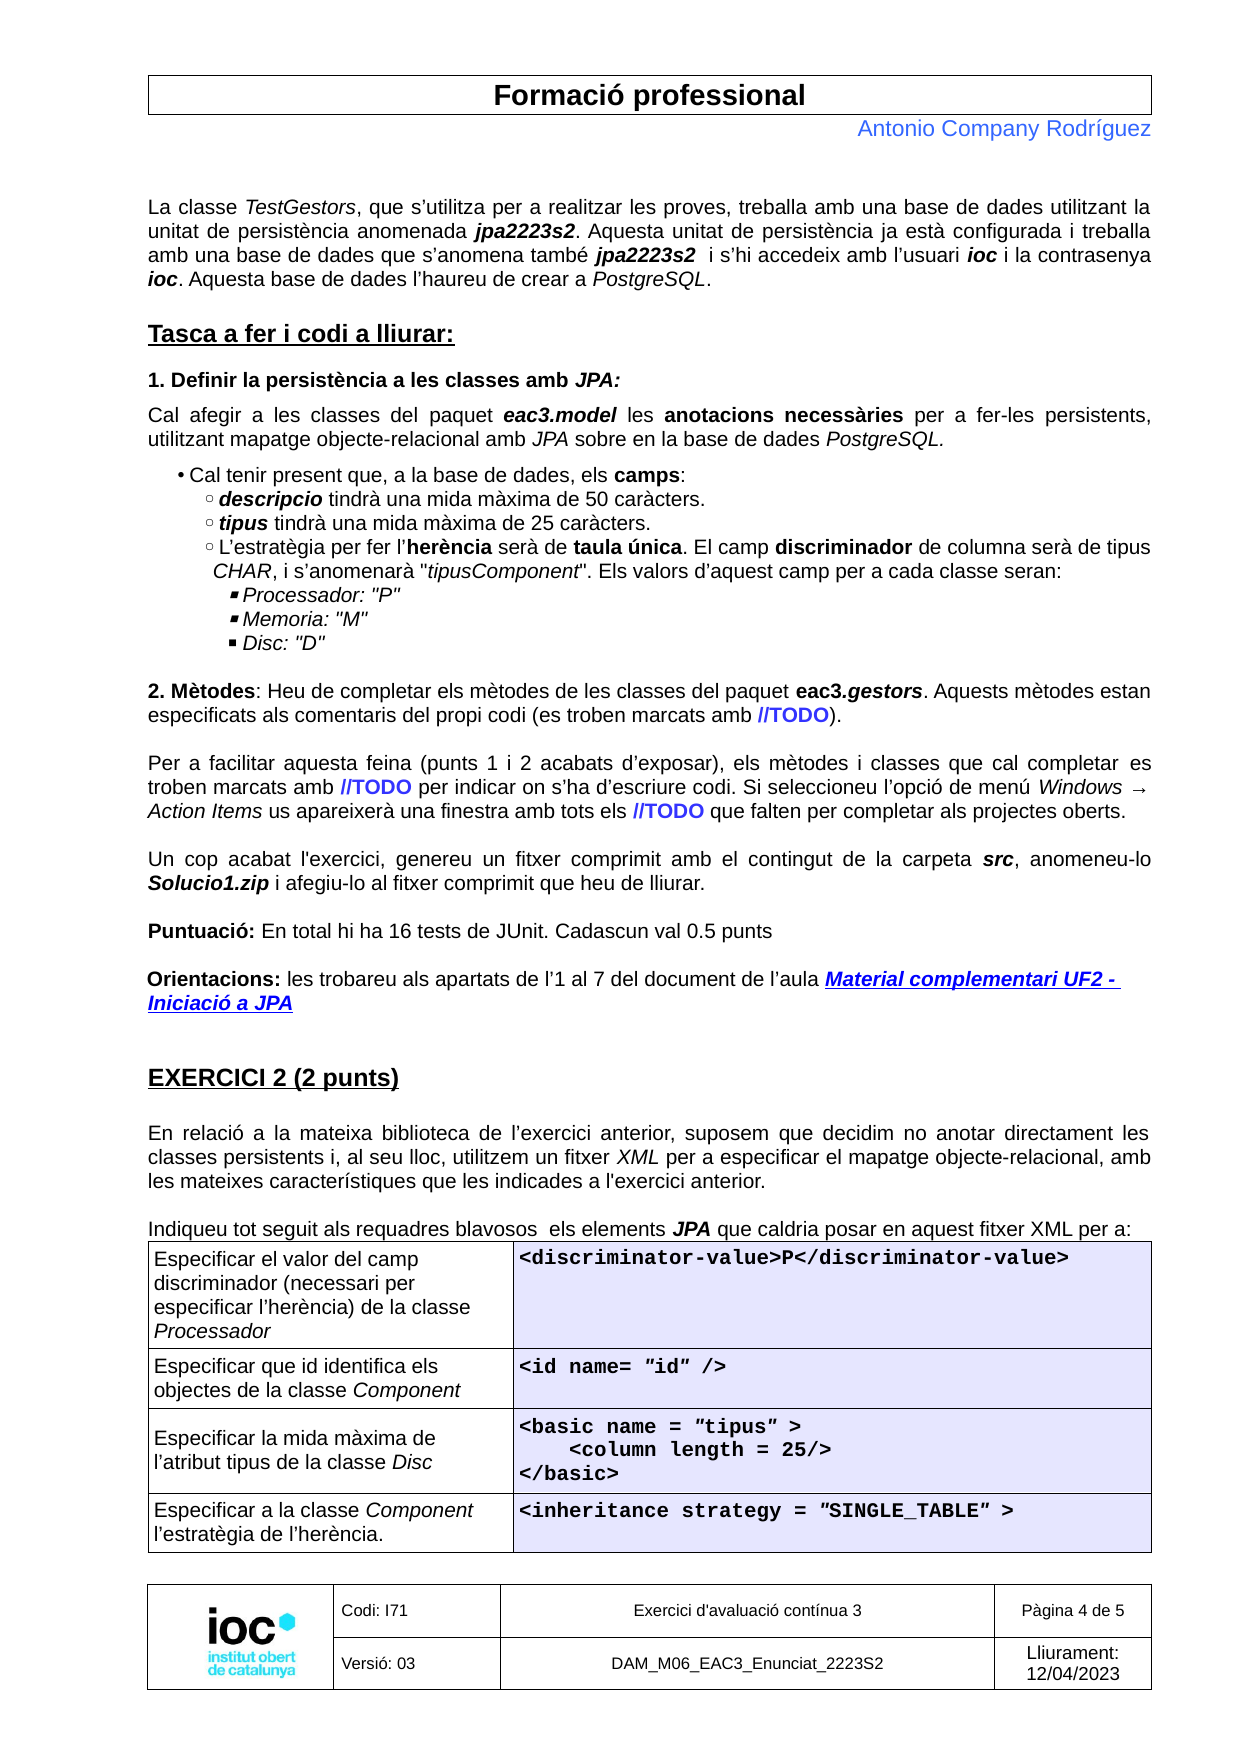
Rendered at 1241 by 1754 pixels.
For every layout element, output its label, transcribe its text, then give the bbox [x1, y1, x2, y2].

text Per a facilitar aquesta feina (punts 1 i 2 acabats d’exposar), els mètodes i classes que cal completar es troben marcats amb //TODO per indicar on s’ha d’escriure codi. Si seleccioneu l’opció de menú Windows → Action Items us apareixerà una finestra amb tots els //TODO que falten per completar als projectes oberts. [148, 751, 1151, 823]
list Cal tenir present que, a la base de dades, els camps: [177, 463, 1151, 487]
list tipus tindrà una mida màxima de 25 caràcters. [201, 511, 1151, 535]
text Orientacions: les trobareu als apartats de l’1 al 7 del document de l’aula Material complementari UF2 - Iniciació a JPA [147, 967, 1151, 1014]
list descripcio tindrà una mida màxima de 50 caràcters. [201, 487, 1151, 511]
text La classe TestGestors, que s’utilitza per a realitzar les proves, treballa amb una base de dades utilitzant la unitat de persistència anomenada jpa2223s2. Aquesta unitat de persistència ja està configurada i treballa amb una base de dades que s’anomena també jpa2223s2 i s’hi accedeix amb l’usuari ioc i la contrasenya ioc. Aquesta base de dades l’haureu de crear a PostgreSQL. [148, 195, 1151, 291]
text EXERCICI 2 (2 punts) [148, 1062, 1151, 1091]
text Tasca a fer i codi a lliurar: [148, 319, 1151, 348]
list L’estratègia per fer l’herència serà de taula única. El camp discriminador de columna serà de tipus CHAR, i s’anomenarà "tipusComponent". Els valors d’aquest camp per a cada classe seran: [201, 535, 1151, 583]
list Disc: "D" [224, 631, 1151, 655]
list Memoria: "M" [224, 607, 1151, 631]
table_cell <id name= "id" /> [514, 1349, 1151, 1408]
list Processador: "P" [224, 583, 1151, 607]
table_cell <basic name = "tipus" > <column length = 25/> </basic> [514, 1409, 1151, 1492]
text Indiqueu tot seguit als requadres blavosos els elements JPA que caldria posar en aquest fitxer XML per a: [148, 1217, 1151, 1241]
table_cell Especificar a la classe Component l’estratègia de l’herència. [149, 1494, 513, 1552]
text En relació a la mateixa biblioteca de l’exercici anterior, suposem que decidim no anotar directament les classes persistents i, al seu lloc, utilitzem un fitxer XML per a especificar el mapatge objecte-relacional, amb les mateixes característiques que les indicades a l'exercici anterior. [148, 1121, 1151, 1193]
table_cell <inheritance strategy = "SINGLE_TABLE" > [514, 1494, 1151, 1552]
text 2. Mètodes: Heu de completar els mètodes de les classes del paquet eac3.gestors. Aquests mètodes estan especificats als comentaris del propi codi (es troben marcats amb //TODO). [148, 679, 1151, 727]
table_cell Especificar la mida màxima de l’atribut tipus de la classe Disc [149, 1409, 513, 1492]
text Puntuació: En total hi ha 16 tests de JUnit. Cadascun val 0.5 punts [148, 919, 1151, 943]
table_header <discriminator-value>P</discriminator-value> [514, 1242, 1151, 1348]
text 1. Definir la persistència a les classes amb JPA: [148, 367, 1151, 391]
table_header Especificar el valor del camp discriminador (necessari per especificar l’herència) de la classe Processador [149, 1242, 513, 1348]
picture [195, 1593, 309, 1689]
text Cal afegir a les classes del paquet eac3.model les anotacions necessàries per a fer-les persistents, utilitzant mapatge objecte-relacional amb JPA sobre en la base de dades PostgreSQL. [148, 403, 1151, 451]
table_cell Especificar que id identifica els objectes de la classe Component [149, 1349, 513, 1408]
text Un cop acabat l'exercici, genereu un fitxer comprimit amb el contingut de la carpeta src, anomeneu-lo Solucio1.zip i afegiu-lo al fitxer comprimit que heu de lliurar. [148, 847, 1151, 895]
